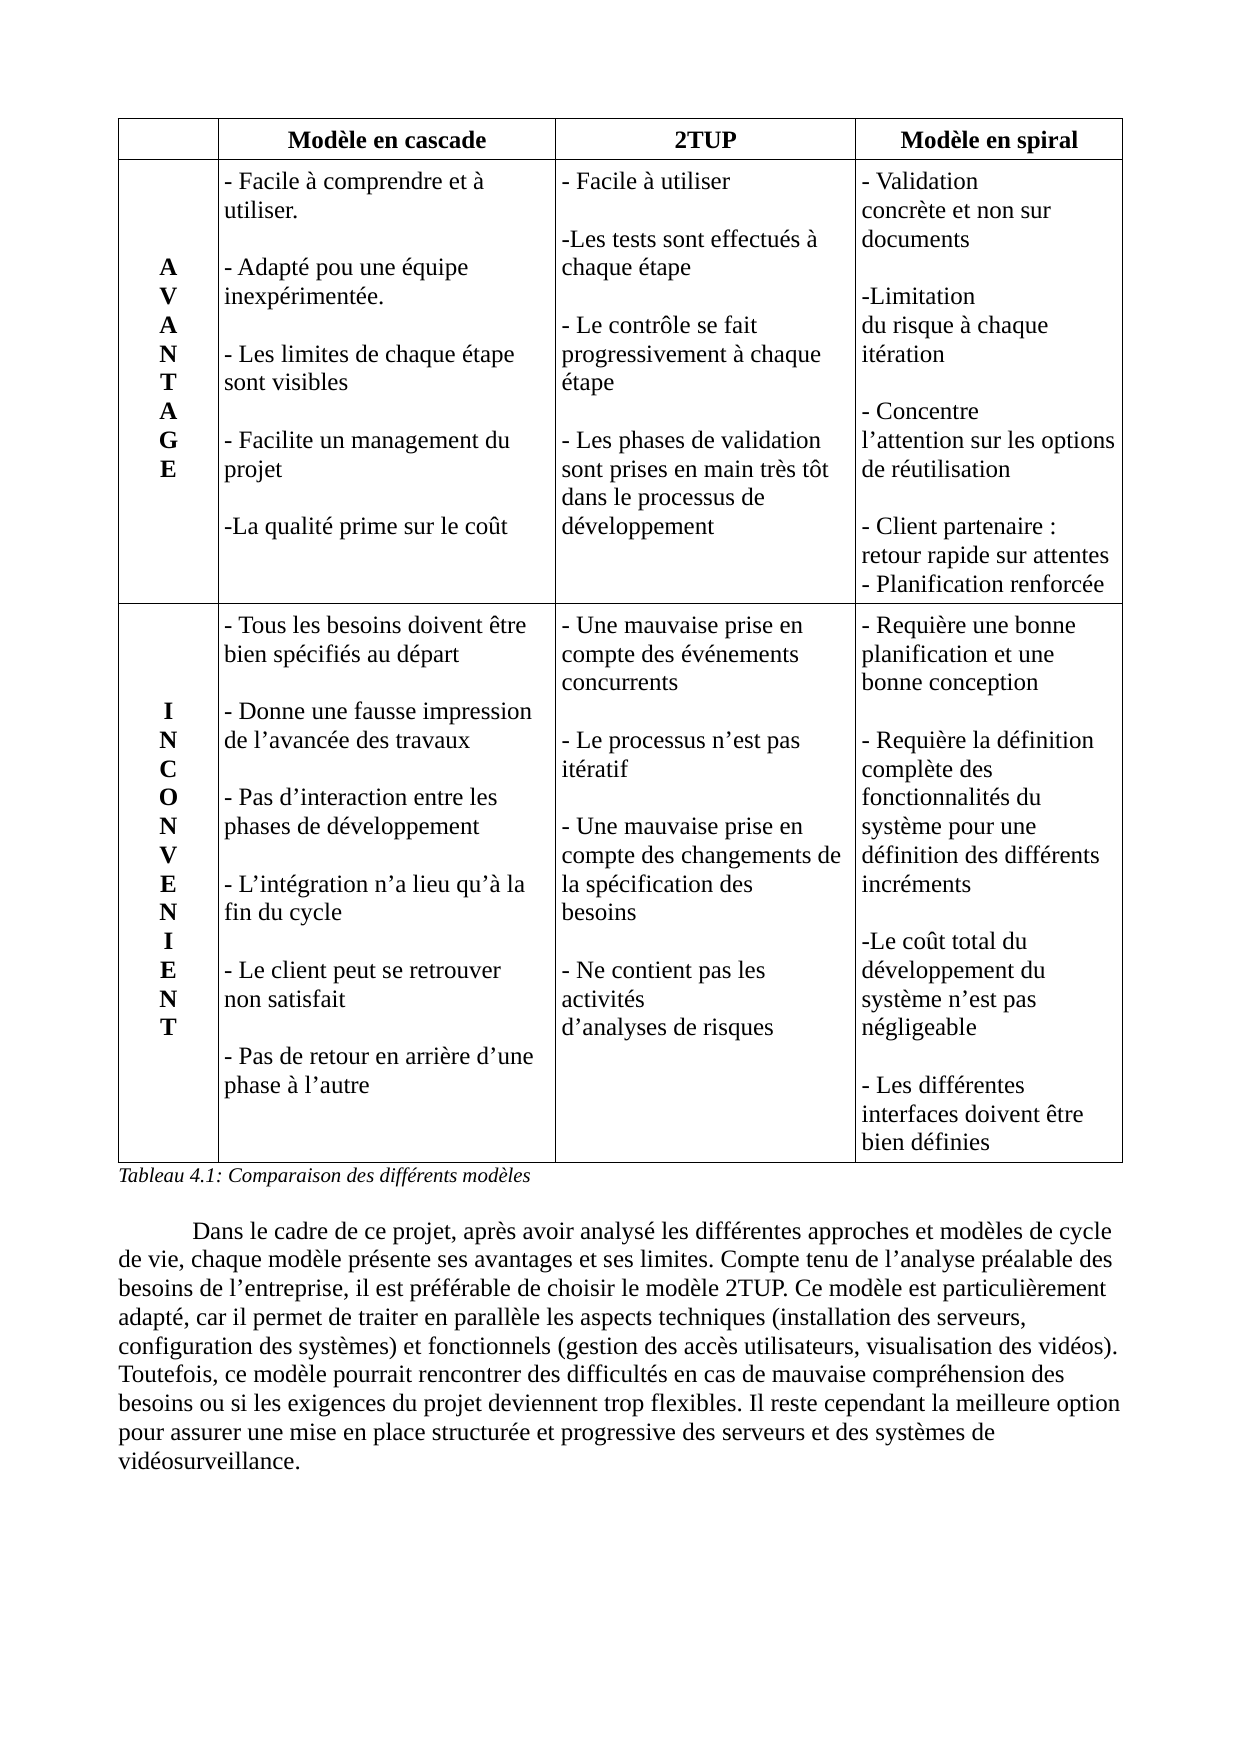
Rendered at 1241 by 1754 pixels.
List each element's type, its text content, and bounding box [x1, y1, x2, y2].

table_cell - Tous les besoins doivent être bien spécifiés au départ - Donne une fausse impression de l’avancée des travaux - Pas d’interaction entre les phases de développement - L’intégration n’a lieu qu’à la fin du cycle - Le client peut se retrouver non satisfait - Pas de retour en arrière d’une phase à l’autre [219, 604, 555, 1162]
table_header [119, 119, 218, 159]
text Dans le cadre de ce projet, après avoir analysé les différentes approches et modèles de cycle de vie, chaque modèle présente ses avantages et ses limites. Compte tenu de l’analyse préalable des besoins de l’entreprise, il est préférable de choisir le modèle 2TUP. Ce modèle est particulièrement adapté, car il permet de traiter en parallèle les aspects techniques (installation des serveurs, configuration des systèmes) et fonctionnels (gestion des accès utilisateurs, visualisation des vidéos). Toutefois, ce modèle pourrait rencontrer des difficultés en cas de mauvaise compréhension des besoins ou si les exigences du projet deviennent trop flexibles. Il reste cependant la meilleure option pour assurer une mise en place structurée et progressive des serveurs et des systèmes de vidéosurveillance. [118, 1216, 1122, 1474]
table_cell - Validation concrète et non sur documents -Limitation du risque à chaque itération - Concentre l’attention sur les options de réutilisation - Client partenaire : retour rapide sur attentes - Planification renforcée [856, 160, 1122, 603]
table_cell - Une mauvaise prise en compte des événements concurrents - Le processus n’est pas itératif - Une mauvaise prise en compte des changements de la spécification des besoins - Ne contient pas les activités d’analyses de risques [556, 604, 855, 1162]
table_cell - Requière une bonne planification et une bonne conception - Requière la définition complète des fonctionnalités du système pour une définition des différents incréments -Le coût total du développement du système n’est pas négligeable - Les différentes interfaces doivent être bien définies [856, 604, 1122, 1162]
table_header Modèle en cascade [219, 119, 555, 159]
table_cell A V A N T A G E [119, 160, 218, 603]
table_cell - Facile à utiliser -Les tests sont effectués à chaque étape - Le contrôle se fait progressivement à chaque étape - Les phases de validation sont prises en main très tôt dans le processus de développement [556, 160, 855, 603]
table_cell I N C O N V E N I E N T [119, 604, 218, 1162]
table_cell - Facile à comprendre et à utiliser. - Adapté pou une équipe inexpérimentée. - Les limites de chaque étape sont visibles - Facilite un management du projet -La qualité prime sur le coût [219, 160, 555, 603]
table_header Modèle en spiral [856, 119, 1122, 159]
table_header 2TUP [556, 119, 855, 159]
text Tableau 4.1: Comparaison des différents modèles [118, 1163, 1122, 1187]
